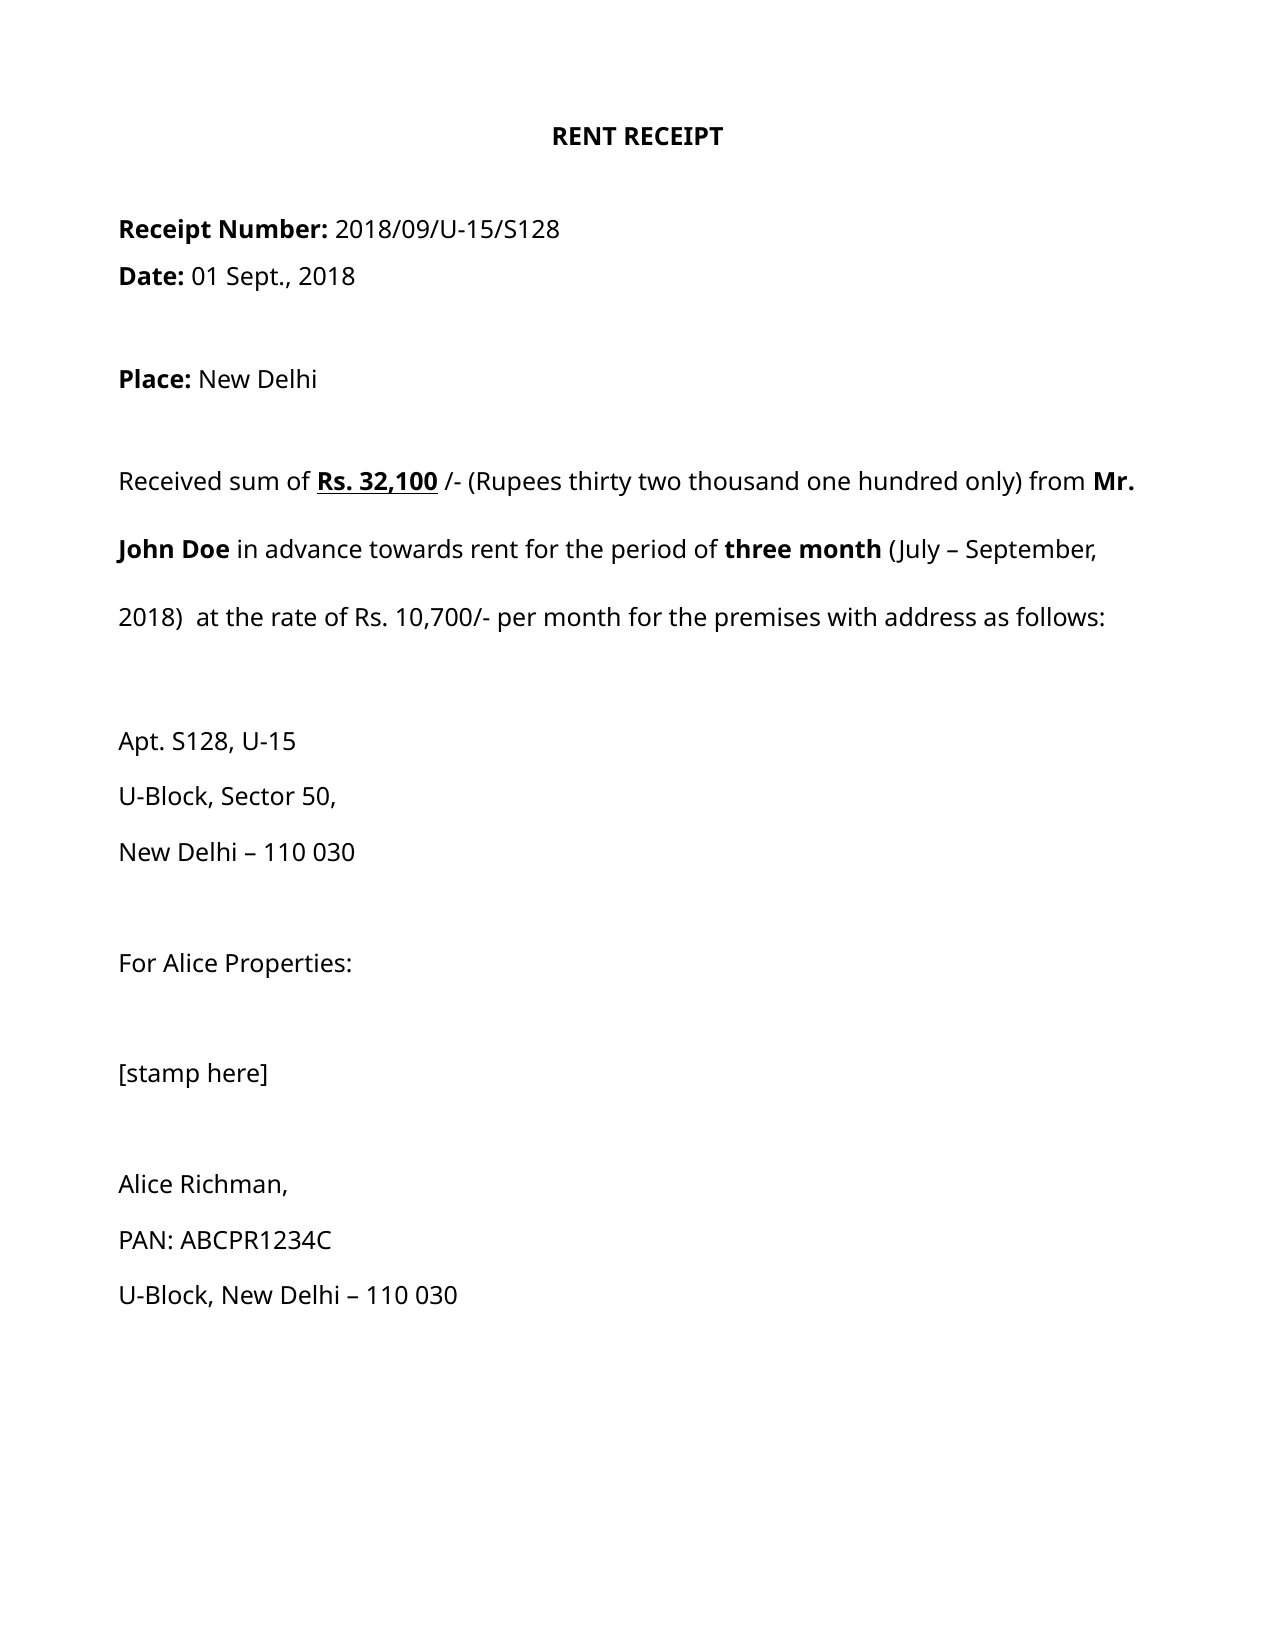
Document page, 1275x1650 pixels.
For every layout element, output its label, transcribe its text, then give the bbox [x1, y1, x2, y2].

text [stamp here] [118, 1056, 1157, 1090]
text Place: New Delhi [118, 361, 1157, 396]
text Receipt Number: 2018/09/U-15/S128 [118, 212, 1157, 246]
text U-Block, New Delhi – 110 030 [118, 1278, 1157, 1312]
text U-Block, Sector 50, [118, 779, 1157, 813]
text Alice Richman, [118, 1167, 1157, 1201]
text New Delhi – 110 030 [118, 834, 1157, 868]
text Date: 01 Sept., 2018 [118, 259, 1157, 293]
text RENT RECEIPT [118, 118, 1157, 152]
text PAN: ABCPR1234C [118, 1222, 1157, 1256]
text Received sum of Rs. 32,100 /- (Rupees thirty two thousand one hundred only) from Mr. John Doe in advance towards rent for the period of three month (July – September, 2018) at the rate of Rs. 10,700/- per month for the premises with address as follows: [118, 464, 1157, 634]
text Apt. S128, U-15 [118, 724, 1157, 758]
text For Alice Properties: [118, 945, 1157, 979]
